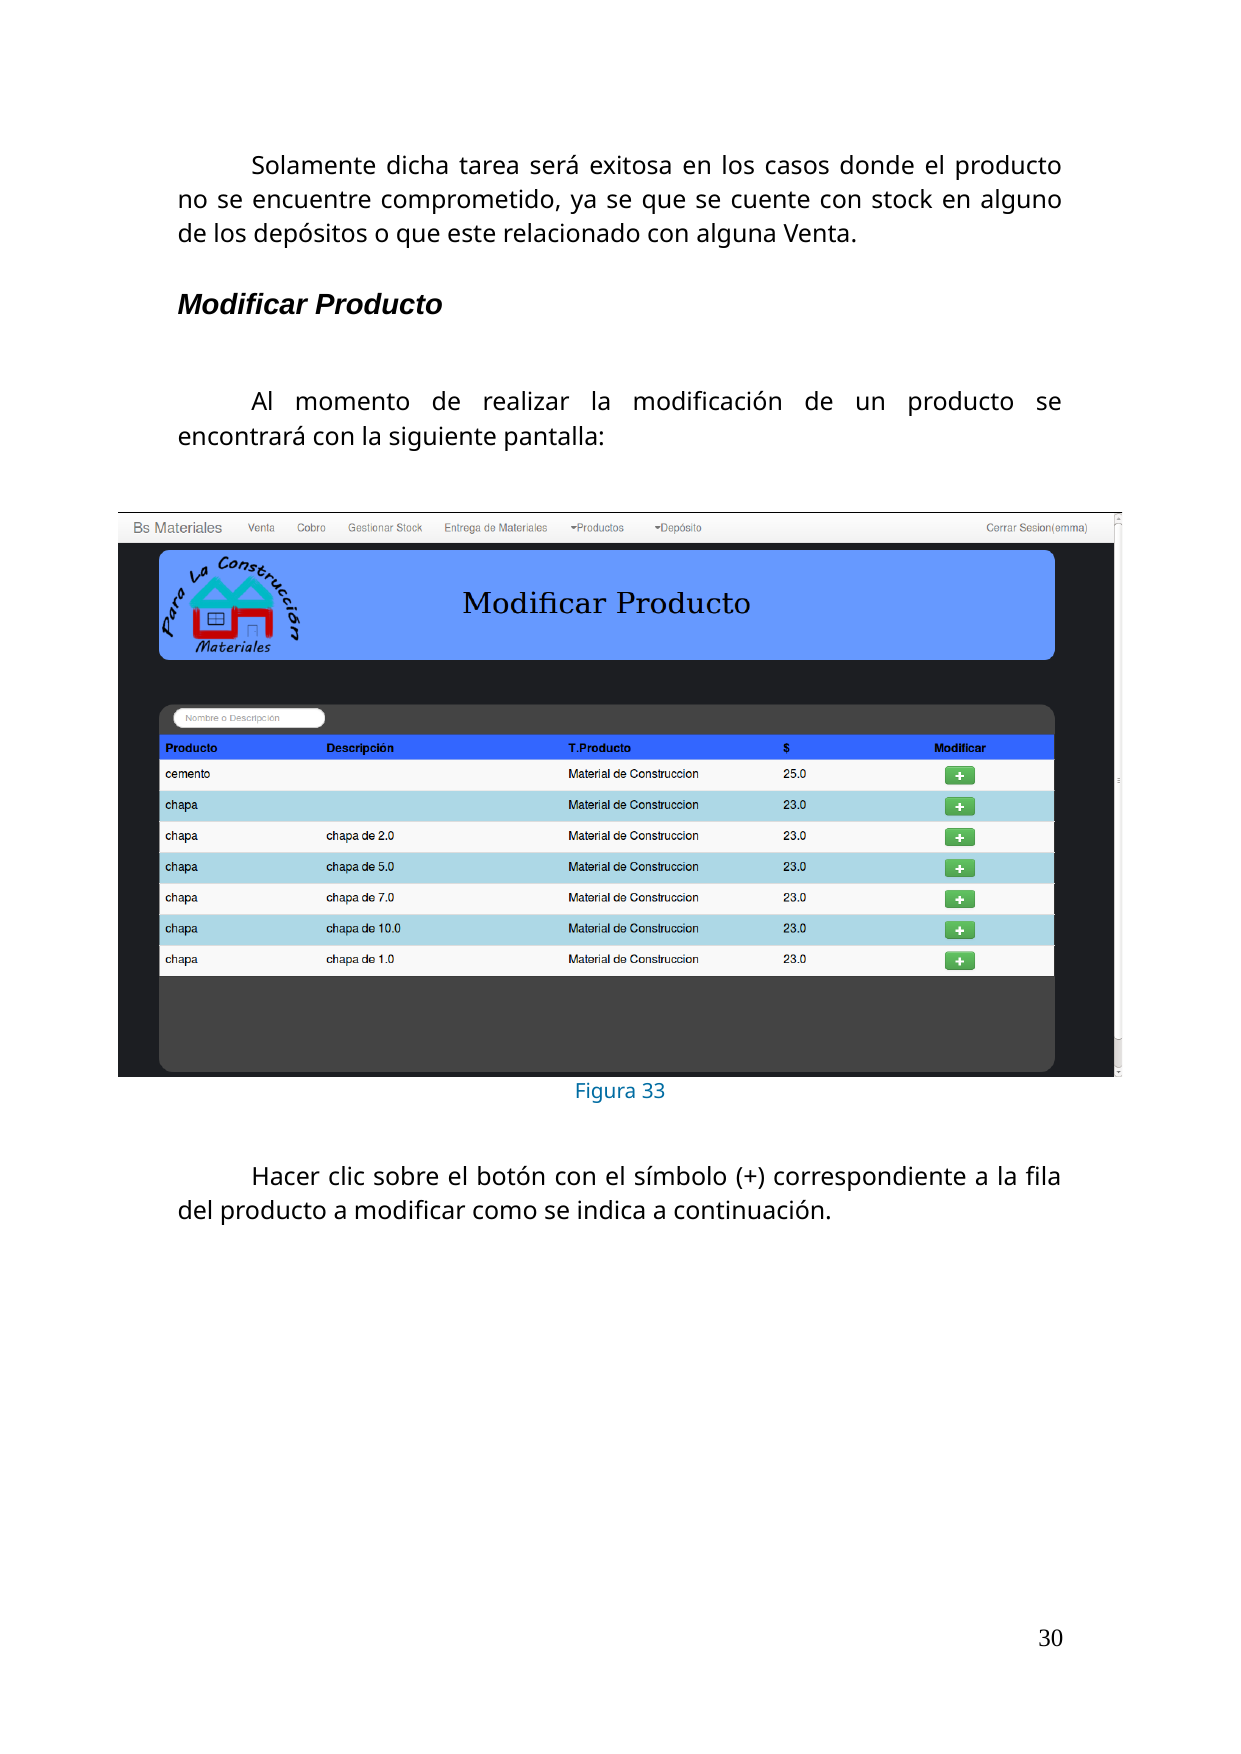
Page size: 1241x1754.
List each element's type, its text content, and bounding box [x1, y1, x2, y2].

text Solamente dicha tarea será exitosa en los casos donde el producto no se encuentre comprometido, ya se que se cuente con stock en alguno de los depósitos o que este relacionado con alguna Venta. [177, 148, 1063, 250]
subtitle Modificar Producto [177, 287, 1063, 321]
picture [118, 512, 1123, 1077]
text Al momento de realizar la modificación de un producto se encontrará con la siguiente pantalla: [177, 379, 1063, 453]
text Hacer clic sobre el botón con el símbolo (+) correspondiente a la fila del producto a modificar como se indica a continuación. [177, 1158, 1063, 1227]
text Figura 33 [177, 1077, 1063, 1105]
